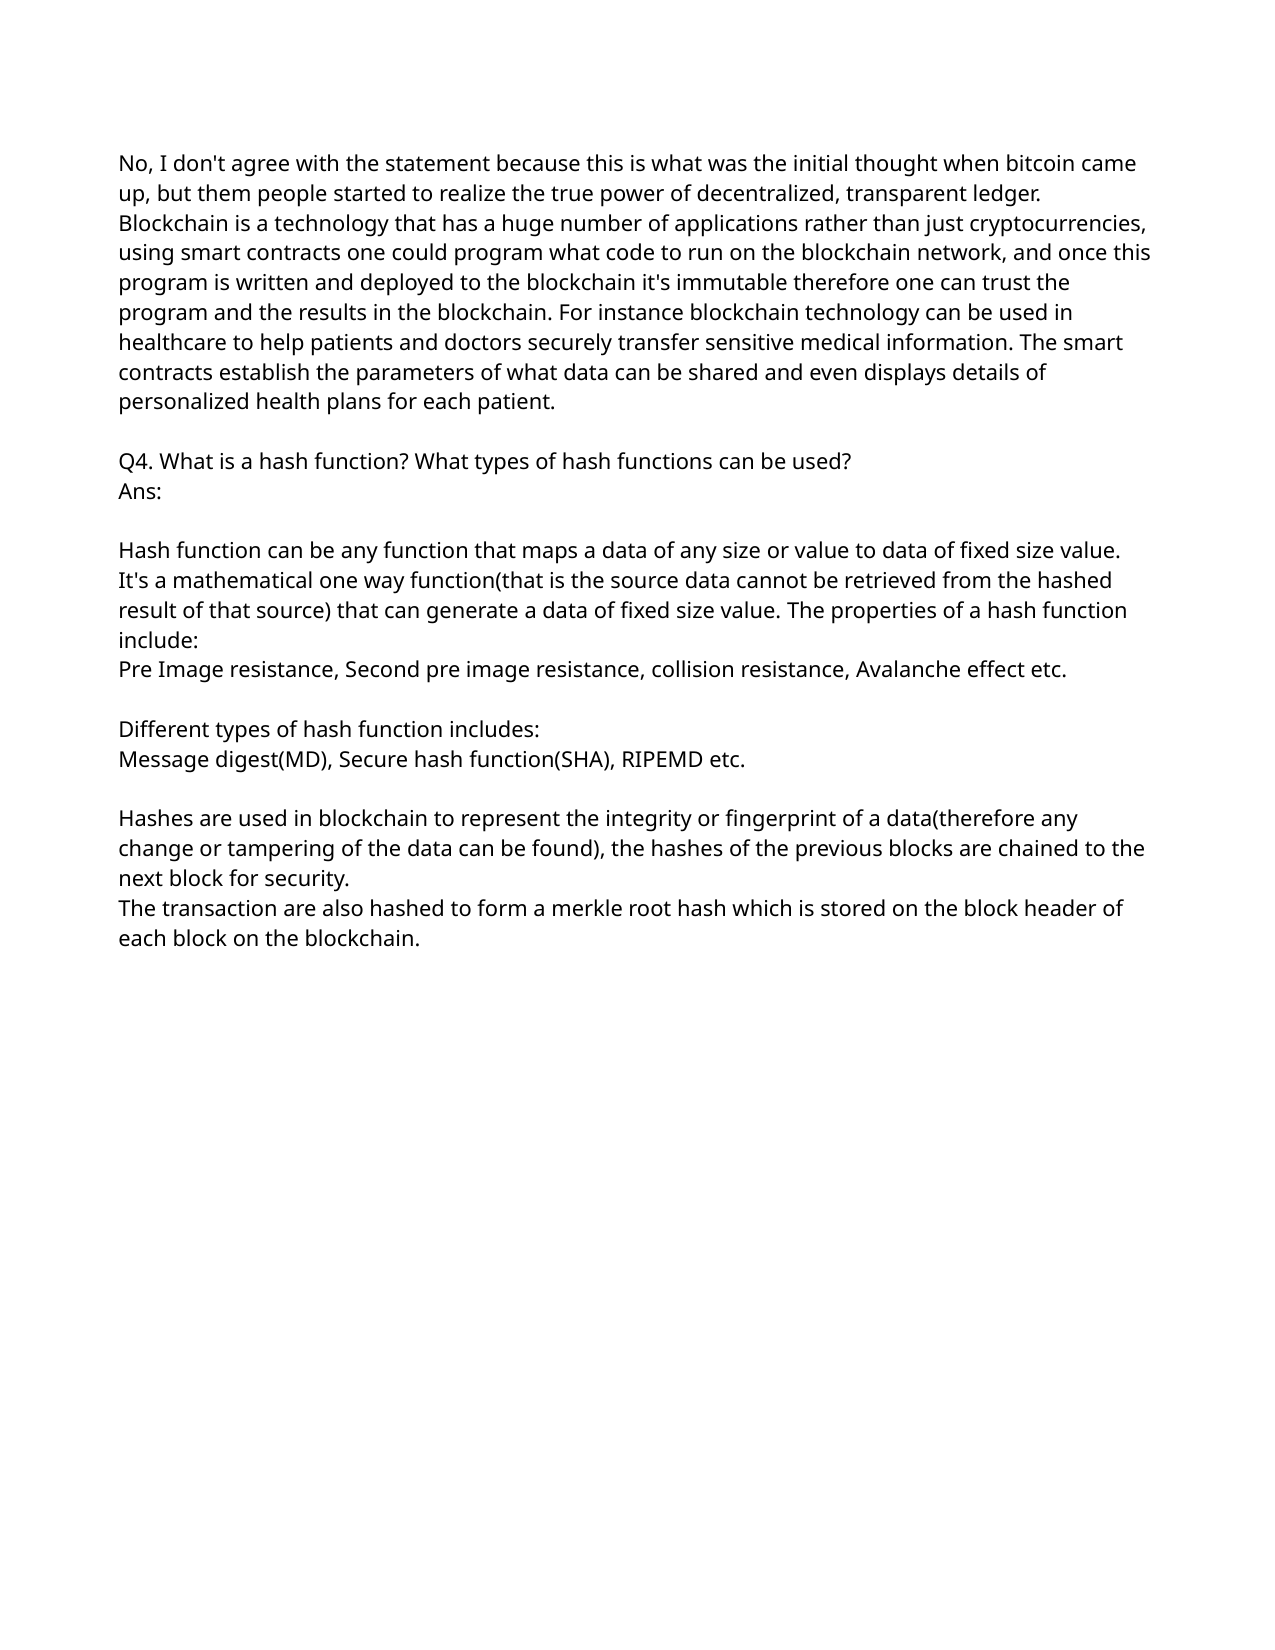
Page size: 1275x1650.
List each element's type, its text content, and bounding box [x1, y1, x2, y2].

text No, I don't agree with the statement because this is what was the initial thought when bitcoin came up, but them people started to realize the true power of decentralized, transparent ledger. [118, 148, 1157, 207]
text Message digest(MD), Secure hash function(SHA), RIPEMD etc. [118, 744, 1157, 773]
text Hashes are used in blockchain to represent the integrity or fingerprint of a data(therefore any change or tampering of the data can be found), the hashes of the previous blocks are chained to the next block for security. [118, 803, 1157, 893]
text Pre Image resistance, Second pre image resistance, collision resistance, Avalanche effect etc. [118, 654, 1157, 684]
text Ans: [118, 476, 1157, 505]
text The transaction are also hashed to form a merkle root hash which is stored on the block header of each block on the blockchain. [118, 893, 1157, 952]
text Different types of hash function includes: [118, 714, 1157, 744]
text Blockchain is a technology that has a huge number of applications rather than just cryptocurrencies, using smart contracts one could program what code to run on the blockchain network, and once this program is written and deployed to the blockchain it's immutable therefore one can trust the program and the results in the blockchain. For instance blockchain technology can be used in healthcare to help patients and doctors securely transfer sensitive medical information. The smart contracts establish the parameters of what data can be shared and even displays details of personalized health plans for each patient. [118, 207, 1157, 416]
text Q4. What is a hash function? What types of hash functions can be used? [118, 446, 1157, 476]
text Hash function can be any function that maps a data of any size or value to data of fixed size value. It's a mathematical one way function(that is the source data cannot be retrieved from the hashed result of that source) that can generate a data of fixed size value. The properties of a hash function include: [118, 535, 1157, 654]
